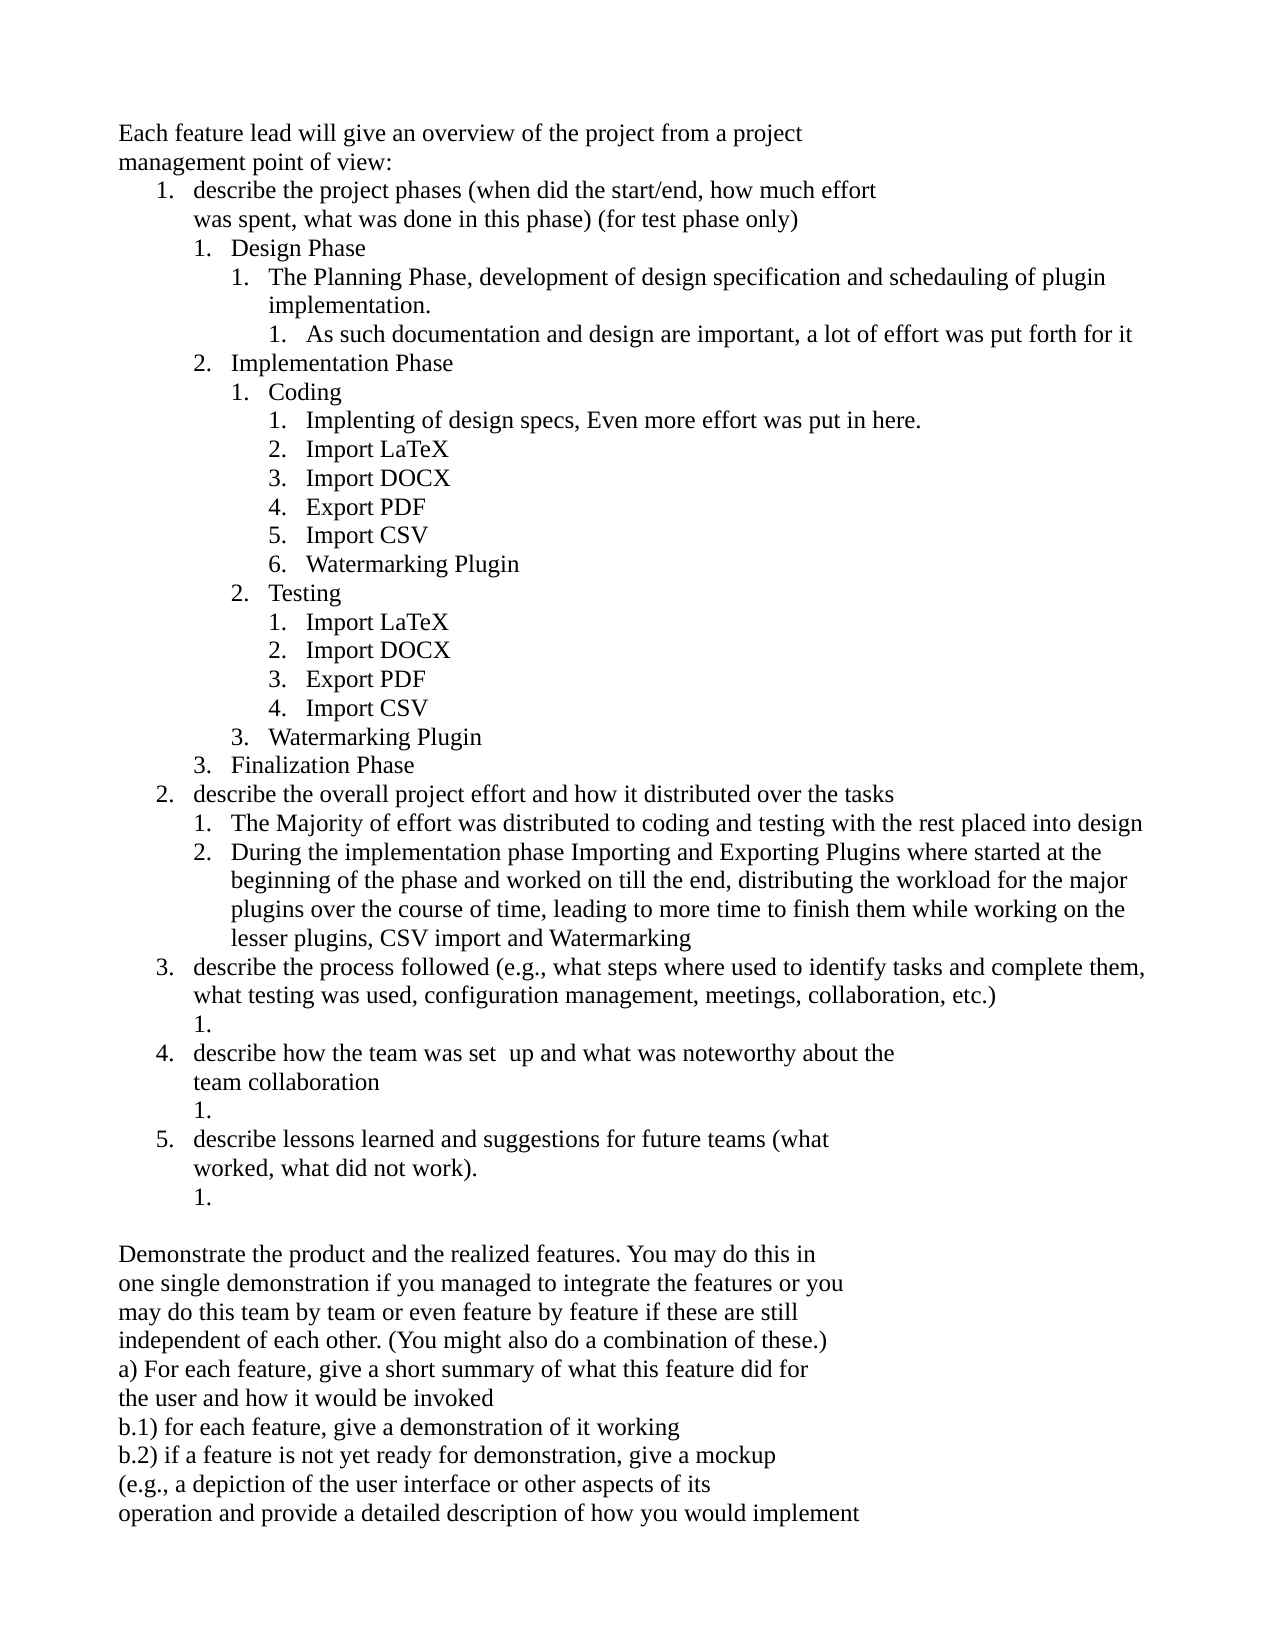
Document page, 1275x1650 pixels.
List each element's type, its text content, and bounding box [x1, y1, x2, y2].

text one single demonstration if you managed to integrate the features or you [118, 1268, 1157, 1297]
list Import DOCX [268, 636, 1157, 664]
list Import DOCX [268, 463, 1157, 492]
list Watermarking Plugin [268, 549, 1157, 578]
list Export PDF [268, 492, 1157, 521]
list Testing [231, 578, 1157, 607]
text b.1) for each feature, give a demonstration of it working [118, 1412, 1157, 1441]
text management point of view: [118, 147, 1157, 176]
list As such documentation and design are important, a lot of effort was put forth for it [268, 319, 1157, 348]
text a) For each feature, give a short summary of what this feature did for [118, 1354, 1157, 1383]
list Import LaTeX [268, 434, 1157, 463]
list Import CSV [268, 521, 1157, 549]
text Each feature lead will give an overview of the project from a project [118, 118, 1157, 147]
text b.2) if a feature is not yet ready for demonstration, give a mockup [118, 1441, 1157, 1469]
text may do this team by team or even feature by feature if these are still [118, 1297, 1157, 1326]
list Finalization Phase [193, 751, 1157, 779]
list Implementation Phase [193, 348, 1157, 377]
list describe the process followed (e.g., what steps where used to identify tasks and complete them, what testing was used, configuration management, meetings, collaboration, etc.) [156, 952, 1157, 1009]
text (e.g., a depiction of the user interface or other aspects of its [118, 1469, 1157, 1498]
list Watermarking Plugin [231, 722, 1157, 751]
list Export PDF [268, 664, 1157, 693]
list describe the project phases (when did the start/end, how much effort [156, 176, 1157, 204]
list Design Phase [193, 233, 1157, 262]
text independent of each other. (You might also do a combination of these.) [118, 1326, 1157, 1354]
text operation and provide a detailed description of how you would implement [118, 1498, 1157, 1527]
list was spent, what was done in this phase) (for test phase only) [156, 204, 1157, 233]
list describe lessons learned and suggestions for future teams (what [156, 1124, 1157, 1153]
list worked, what did not work). [156, 1153, 1157, 1182]
list During the implementation phase Importing and Exporting Plugins where started at the beginning of the phase and worked on till the end, distributing the workload for the major plugins over the course of time, leading to more time to finish them while working on the lesser plugins, CSV import and Watermarking [193, 837, 1157, 952]
list describe the overall project effort and how it distributed over the tasks [156, 779, 1157, 808]
list Import CSV [268, 693, 1157, 722]
text the user and how it would be invoked [118, 1383, 1157, 1412]
list The Majority of effort was distributed to coding and testing with the rest placed into design [193, 808, 1157, 837]
list Implenting of design specs, Even more effort was put in here. [268, 406, 1157, 434]
list Coding [231, 377, 1157, 406]
list Import LaTeX [268, 607, 1157, 636]
text Demonstrate the product and the realized features. You may do this in [118, 1239, 1157, 1268]
list describe how the team was set up and what was noteworthy about the [156, 1038, 1157, 1067]
list The Planning Phase, development of design specification and schedauling of plugin implementation. [231, 262, 1157, 319]
list team collaboration [156, 1067, 1157, 1096]
